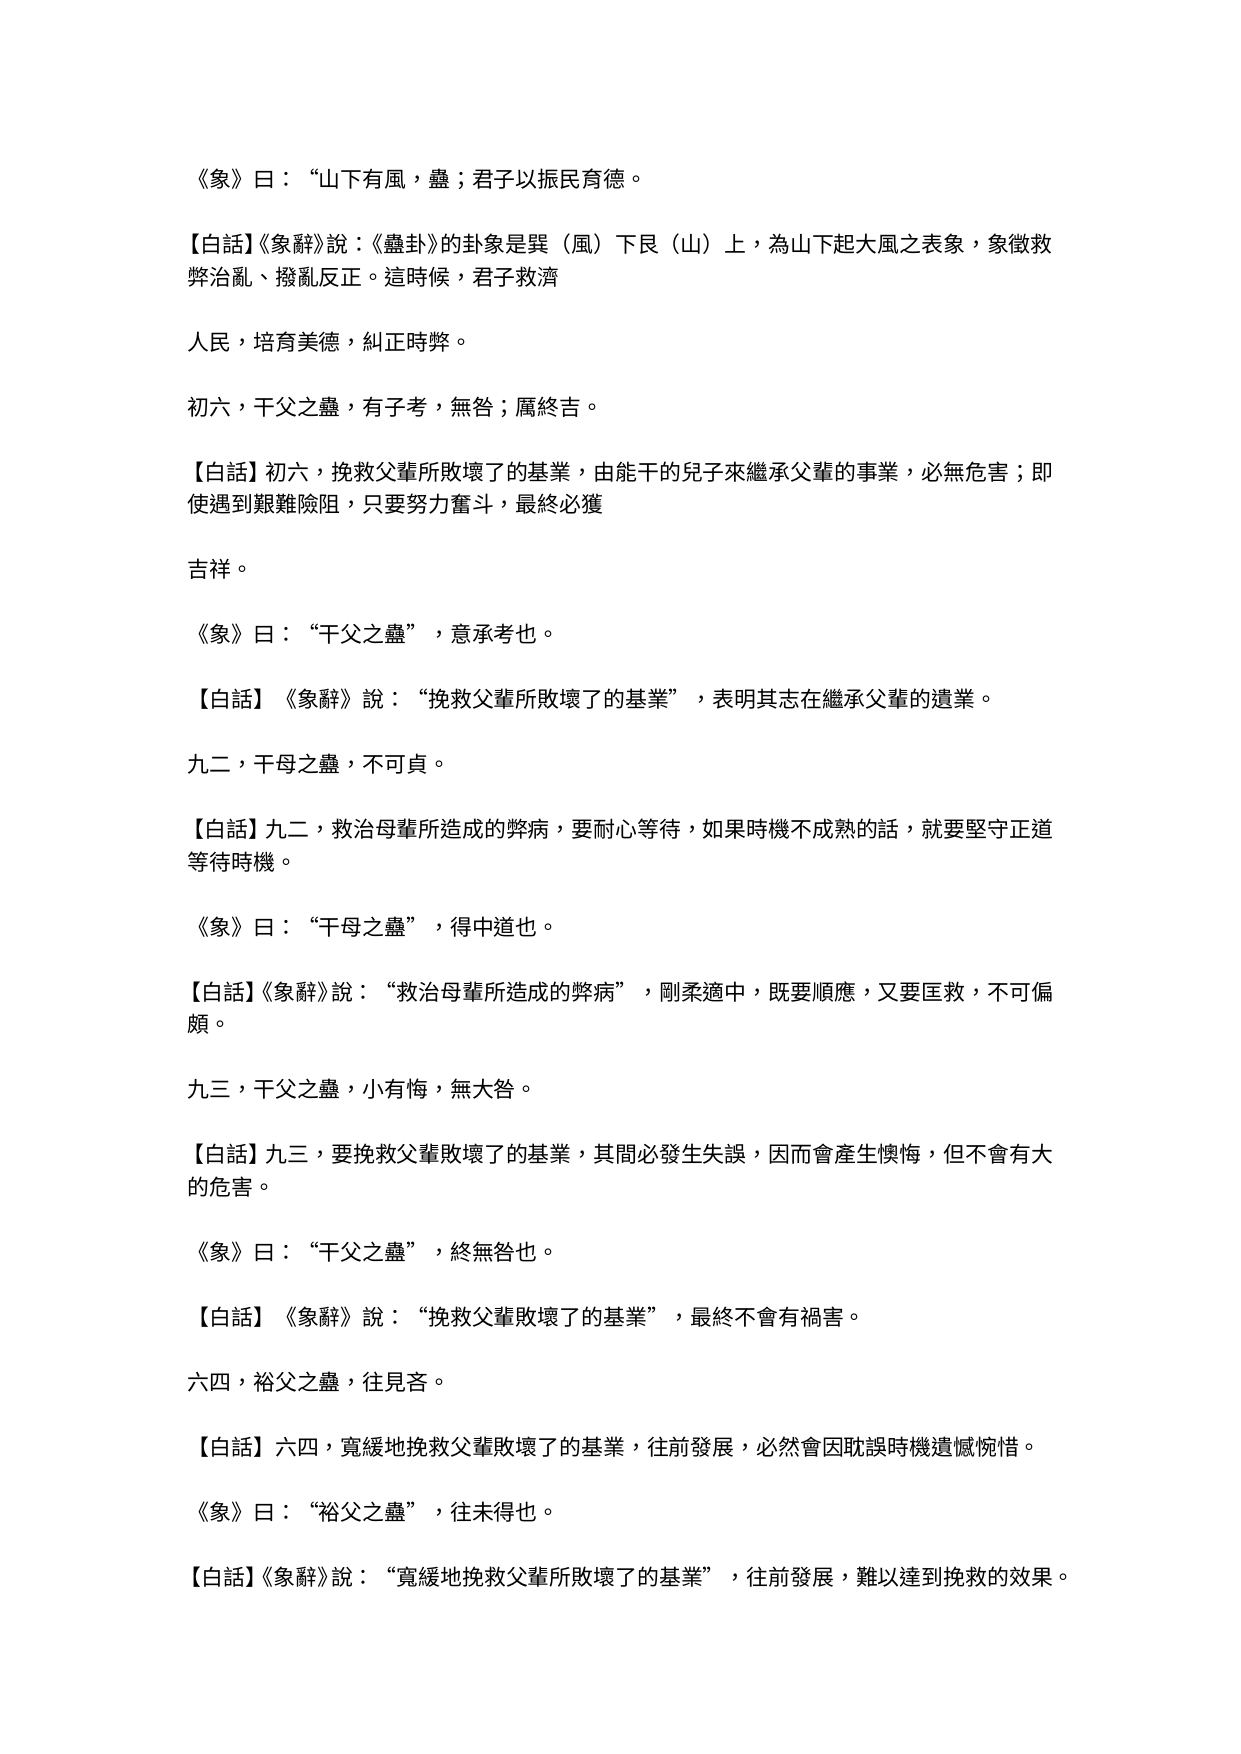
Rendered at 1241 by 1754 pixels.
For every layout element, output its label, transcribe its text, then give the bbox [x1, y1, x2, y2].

text 九二，干母之蠱，不可貞。 [187, 747, 1053, 779]
text 【白話】《象辭》說：“挽救父輩敗壞了的基業”，最終不會有禍害。 [187, 1299, 1053, 1332]
text 【白話】《象辭》說：“寬緩地挽救父輩所敗壞了的基業”，往前發展，難以達到挽救的效果。 [187, 1559, 1053, 1592]
text 《象》曰：“干父之蠱”，終無咎也。 [187, 1234, 1053, 1267]
text 人民，培育美德，糾正時弊。 [187, 324, 1053, 357]
text 【白話】《象辭》說：《蠱卦》的卦象是巽（風）下艮（山）上，為山下起大風之表象，象徵救弊治亂、撥亂反正。這時候，君子救濟 [187, 227, 1053, 292]
text 吉祥。 [187, 552, 1053, 584]
text 六四，裕父之蠱，往見吝。 [187, 1364, 1053, 1397]
text 九三，干父之蠱，小有悔，無大咎。 [187, 1072, 1053, 1104]
text 《象》曰：“山下有風，蠱；君子以振民育德。 [187, 162, 1053, 194]
text 初六，干父之蠱，有子考，無咎；厲終吉。 [187, 389, 1053, 422]
text 【白話】《象辭》說：“挽救父輩所敗壞了的基業”，表明其志在繼承父輩的遺業。 [187, 682, 1053, 714]
text 【白話】初六，挽救父輩所敗壞了的基業，由能干的兒子來繼承父輩的事業，必無危害；即使遇到艱難險阻，只要努力奮斗，最終必獲 [187, 454, 1053, 519]
text 【白話】九二，救治母輩所造成的弊病，要耐心等待，如果時機不成熟的話，就要堅守正道等待時機。 [187, 812, 1053, 877]
text 【白話】九三，要挽救父輩敗壞了的基業，其間必發生失誤，因而會產生懊悔，但不會有大的危害。 [187, 1137, 1053, 1202]
text 【白話】《象辭》說：“救治母輩所造成的弊病”，剛柔適中，既要順應，又要匡救，不可偏頗。 [187, 974, 1053, 1039]
text 《象》曰：“干母之蠱”，得中道也。 [187, 909, 1053, 942]
text 《象》曰：“裕父之蠱”，往未得也。 [187, 1494, 1053, 1527]
text 【白話】六四，寬緩地挽救父輩敗壞了的基業，往前發展，必然會因耽誤時機遺憾惋惜。 [187, 1429, 1053, 1462]
text 《象》曰：“干父之蠱”，意承考也。 [187, 617, 1053, 649]
